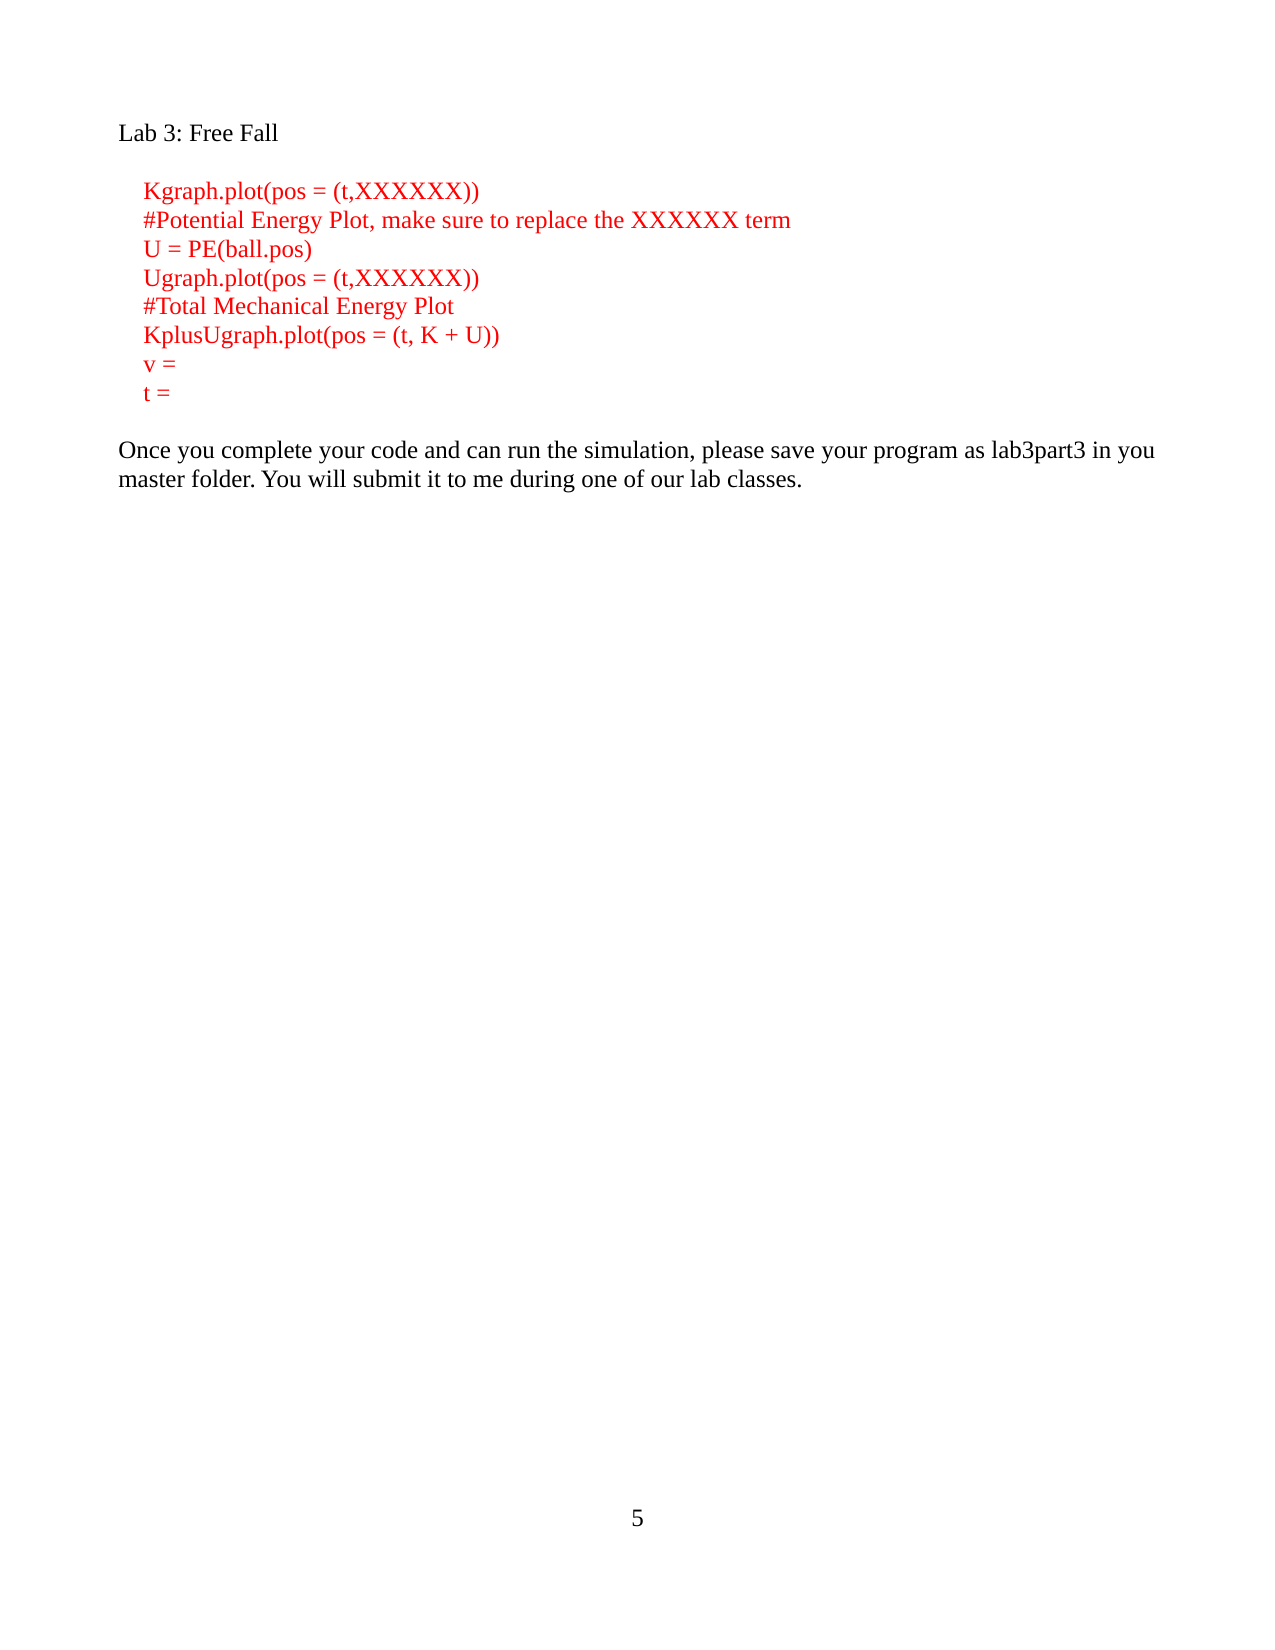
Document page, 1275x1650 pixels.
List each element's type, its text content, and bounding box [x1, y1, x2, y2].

text Kgraph.plot(pos = (t,XXXXXX)) [118, 176, 1157, 205]
text Once you complete your code and can run the simulation, please save your program as lab3part3 in you master folder. You will submit it to me during one of our lab classes. [118, 435, 1157, 493]
text #Total Mechanical Energy Plot [118, 291, 1157, 320]
text Ugraph.plot(pos = (t,XXXXXX)) [118, 263, 1157, 291]
text U = PE(ball.pos) [118, 234, 1157, 263]
text KplusUgraph.plot(pos = (t, K + U)) [118, 320, 1157, 349]
text t = [118, 378, 1157, 406]
text v = [118, 349, 1157, 378]
text #Potential Energy Plot, make sure to replace the XXXXXX term [118, 205, 1157, 234]
